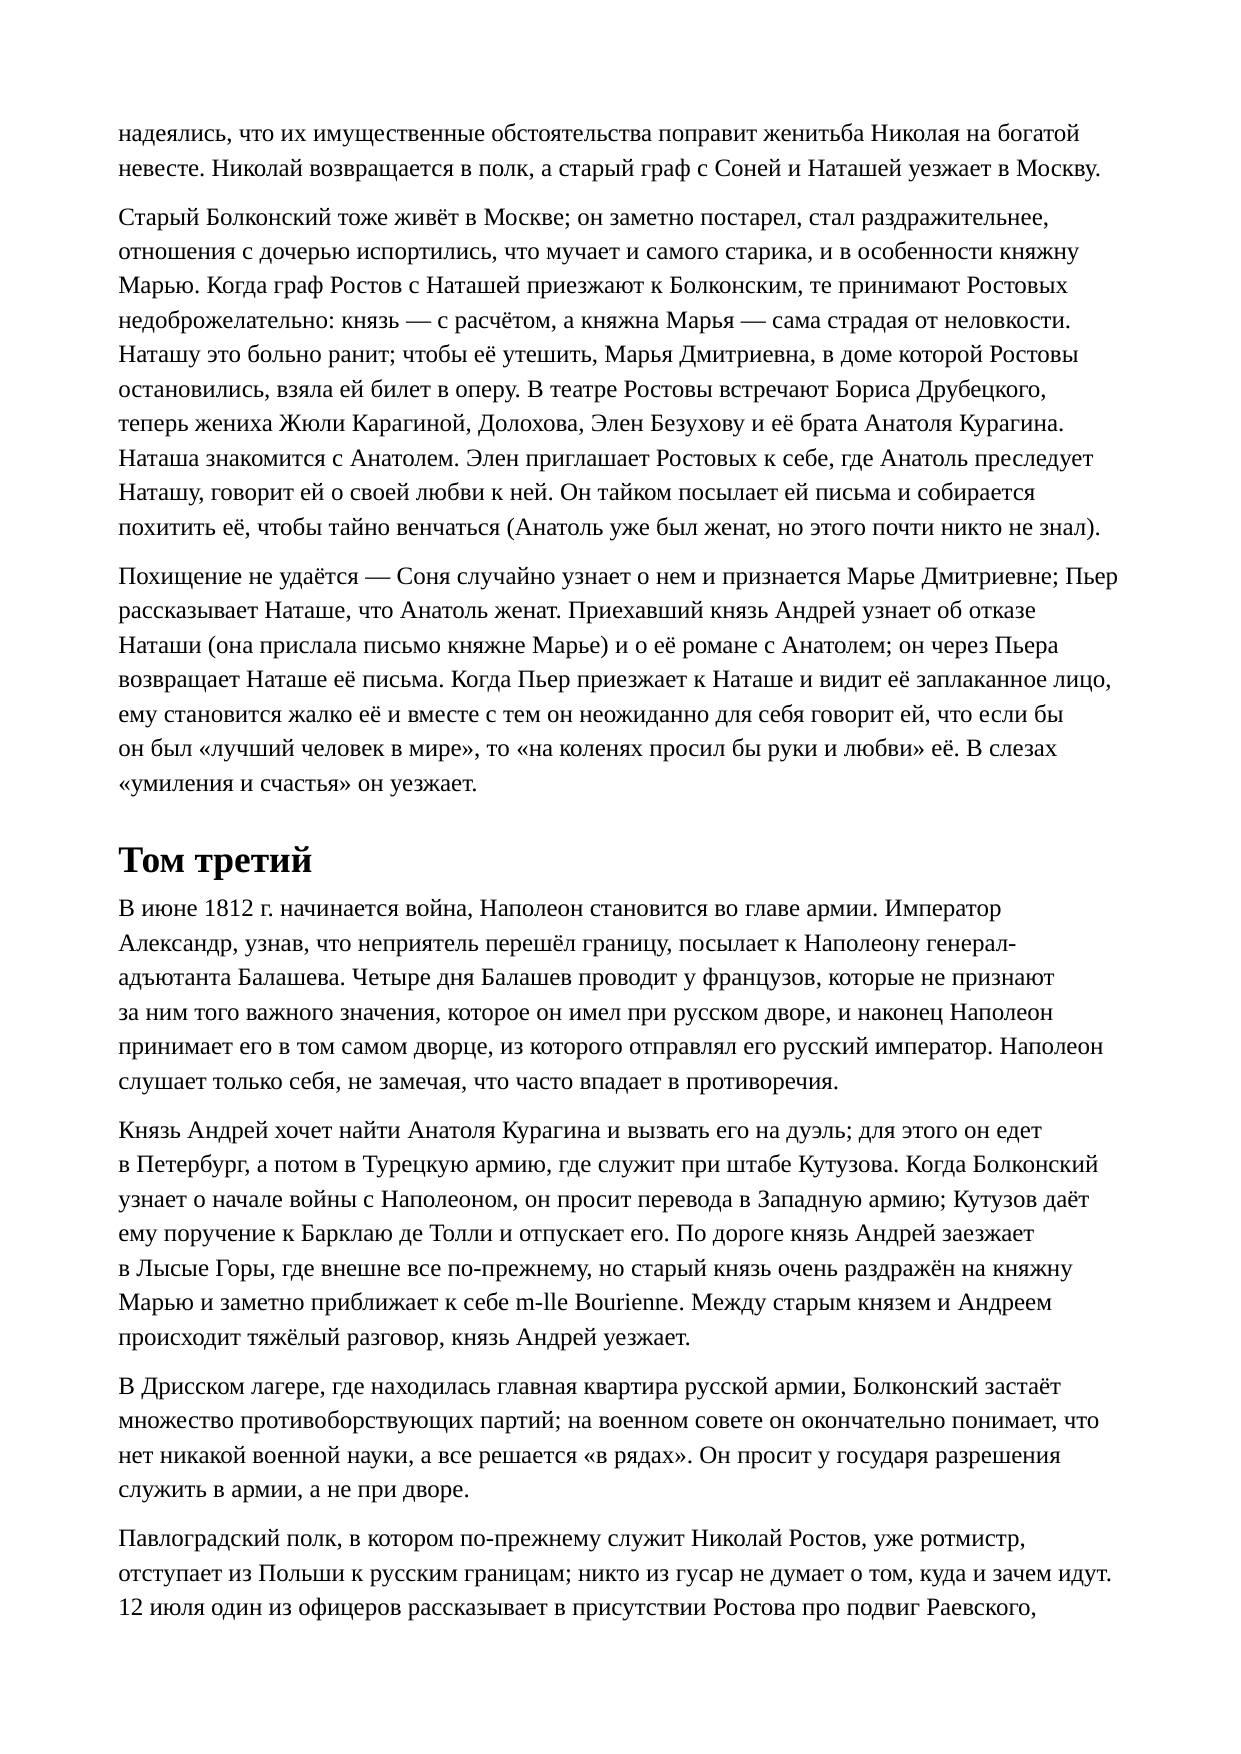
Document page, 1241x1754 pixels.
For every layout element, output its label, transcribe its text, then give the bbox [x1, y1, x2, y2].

text В Дрисском лагере, где находилась главная квартира русской армии, Болконский застаёт множество противо­бор­ствующих партий; на военном совете он окончательно понимает, что нет никакой военной науки, а все решается «в рядах». Он просит у государя разрешения служить в армии, а не при дворе. [118, 1371, 1122, 1503]
text Похищение не удаётся — Соня случайно узнает о нем и признается Марье Дмитриевне; Пьер рассказывает Наташе, что Анатоль женат. Приехавший князь Андрей узнает об отказе Наташи (она прислала письмо княжне Марье) и о её романе с Анатолем; он через Пьера возвращает Наташе её письма. Когда Пьер приезжает к Наташе и видит её заплаканное лицо, ему становится жалко её и вместе с тем он неожиданно для себя говорит ей, что если бы он был «лучший человек в мире», то «на коленях просил бы руки и любви» её. В слезах «умиления и счастья» он уезжает. [118, 561, 1122, 797]
text Князь Андрей хочет найти Анатоля Курагина и вызвать его на дуэль; для этого он едет в Петербург, а потом в Турецкую армию, где служит при штабе Кутузова. Когда Болконский узнает о начале войны с Наполеоном, он просит перевода в Западную армию; Кутузов даёт ему поручение к Барклаю де Толли и отпускает его. По дороге князь Андрей заезжает в Лысые Горы, где внешне все по-прежнему, но старый князь очень раздражён на княжну Марью и заметно приближает к себе m-lle Bourienne. Между старым князем и Андреем происходит тяжёлый разговор, князь Андрей уезжает. [118, 1115, 1122, 1351]
text Павлоградский полк, в котором по-прежнему служит Николай Ростов, уже ротмистр, отступает из Польши к русским границам; никто из гусар не думает о том, куда и зачем идут. 12 июля один из офицеров рассказывает в присутствии Ростова про подвиг Раевского, [118, 1523, 1122, 1621]
text надеялись, что их имущественные обстоятельства поправит женитьба Николая на богатой невесте. Николай возвращается в полк, а старый граф с Соней и Наташей уезжает в Москву. [118, 118, 1122, 181]
text В июне 1812 г. начинается война, Наполеон становится во главе армии. Император Александр, узнав, что неприятель перешёл границу, посылает к Наполеону генерал-адъютанта Балашева. Четыре дня Балашев проводит у французов, которые не признают за ним того важного значения, которое он имел при русском дворе, и наконец Наполеон принимает его в том самом дворце, из которого отправлял его русский император. Наполеон слушает только себя, не замечая, что часто впадает в противоречия. [118, 893, 1122, 1094]
subtitle Том третий [118, 838, 1122, 881]
text Старый Болконский тоже живёт в Москве; он заметно постарел, стал раздражи­тельнее, отношения с дочерью испортились, что мучает и самого старика, и в особенности княжну Марью. Когда граф Ростов с Наташей приезжают к Болконским, те принимают Ростовых недобро­же­лательно: князь — с расчётом, а княжна Марья — сама страдая от неловкости. Наташу это больно ранит; чтобы её утешить, Марья Дмитриевна, в доме которой Ростовы остановились, взяла ей билет в оперу. В театре Ростовы встречают Бориса Друбецкого, теперь жениха Жюли Карагиной, Долохова, Элен Безухову и её брата Анатоля Курагина. Наташа знакомится с Анатолем. Элен приглашает Ростовых к себе, где Анатоль преследует Наташу, говорит ей о своей любви к ней. Он тайком посылает ей письма и собирается похитить её, чтобы тайно венчаться (Анатоль уже был женат, но этого почти никто не знал). [118, 202, 1122, 541]
